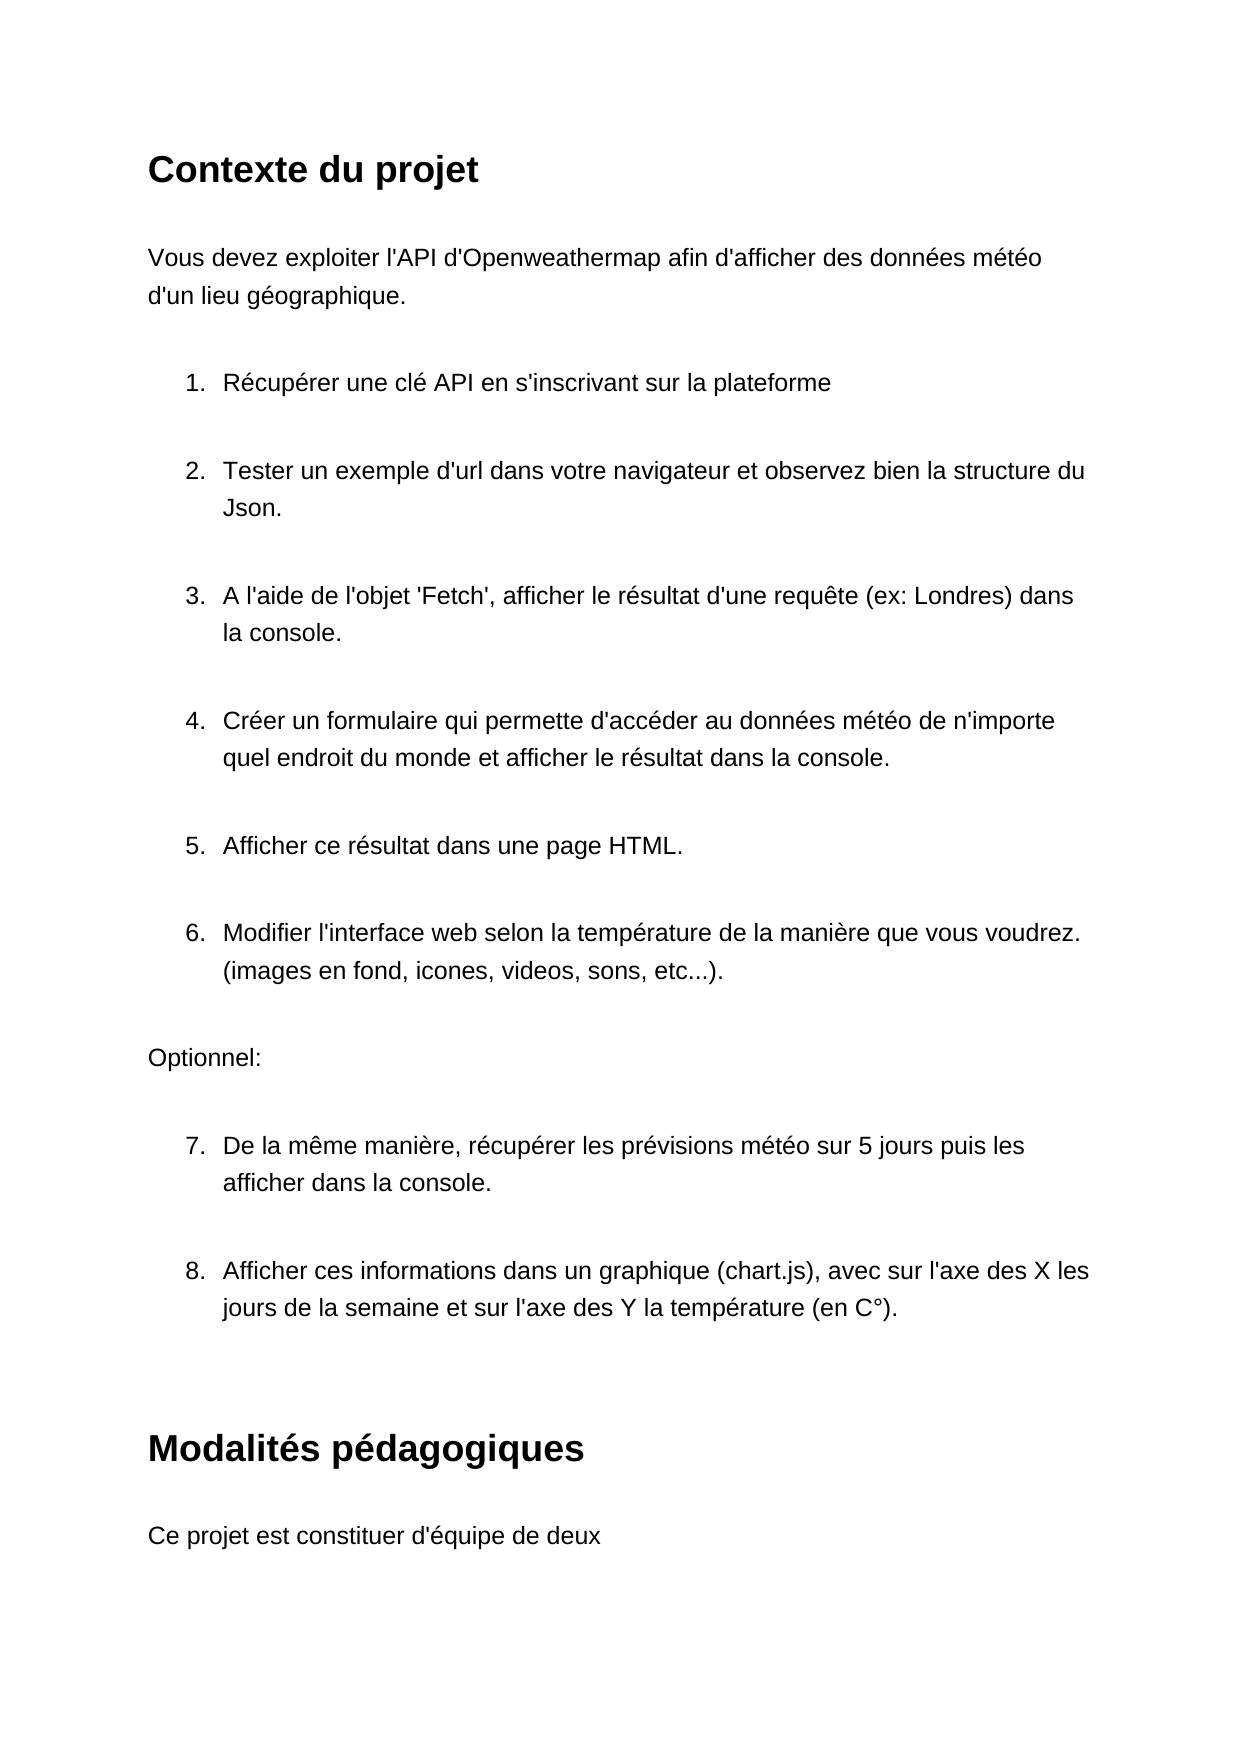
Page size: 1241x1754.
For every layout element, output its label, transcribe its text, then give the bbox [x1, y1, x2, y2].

list De la même manière, récupérer les prévisions météo sur 5 jours puis les afficher dans la console. [185, 1122, 1093, 1197]
subtitle Contexte du projet [148, 148, 1093, 191]
list Afficher ce résultat dans une page HTML. [185, 822, 1093, 859]
text Vous devez exploiter l'API d'Openweathermap afin d'afficher des données météo d'un lieu géographique. [148, 234, 1093, 309]
subtitle Modalités pédagogiques [148, 1426, 1093, 1469]
text Ce projet est constituer d'équipe de deux [148, 1513, 1093, 1550]
list Récupérer une clé API en s'inscrivant sur la plateforme [185, 359, 1093, 397]
list A l'aide de l'objet 'Fetch', afficher le résultat d'une requête (ex: Londres) dans la console. [185, 572, 1093, 647]
list Tester un exemple d'url dans votre navigateur et observez bien la structure du Json. [185, 447, 1093, 522]
text ​ [148, 1372, 1093, 1401]
text Optionnel: [148, 1034, 1093, 1072]
list Afficher ces informations dans un graphique (chart.js), avec sur l'axe des X les jours de la semaine et sur l'axe des Y la température (en C°). [185, 1247, 1093, 1322]
list Créer un formulaire qui permette d'accéder au données météo de n'importe quel endroit du monde et afficher le résultat dans la console. [185, 697, 1093, 772]
list Modifier l'interface web selon la température de la manière que vous voudrez. (images en fond, icones, videos, sons, etc...). [185, 909, 1093, 984]
